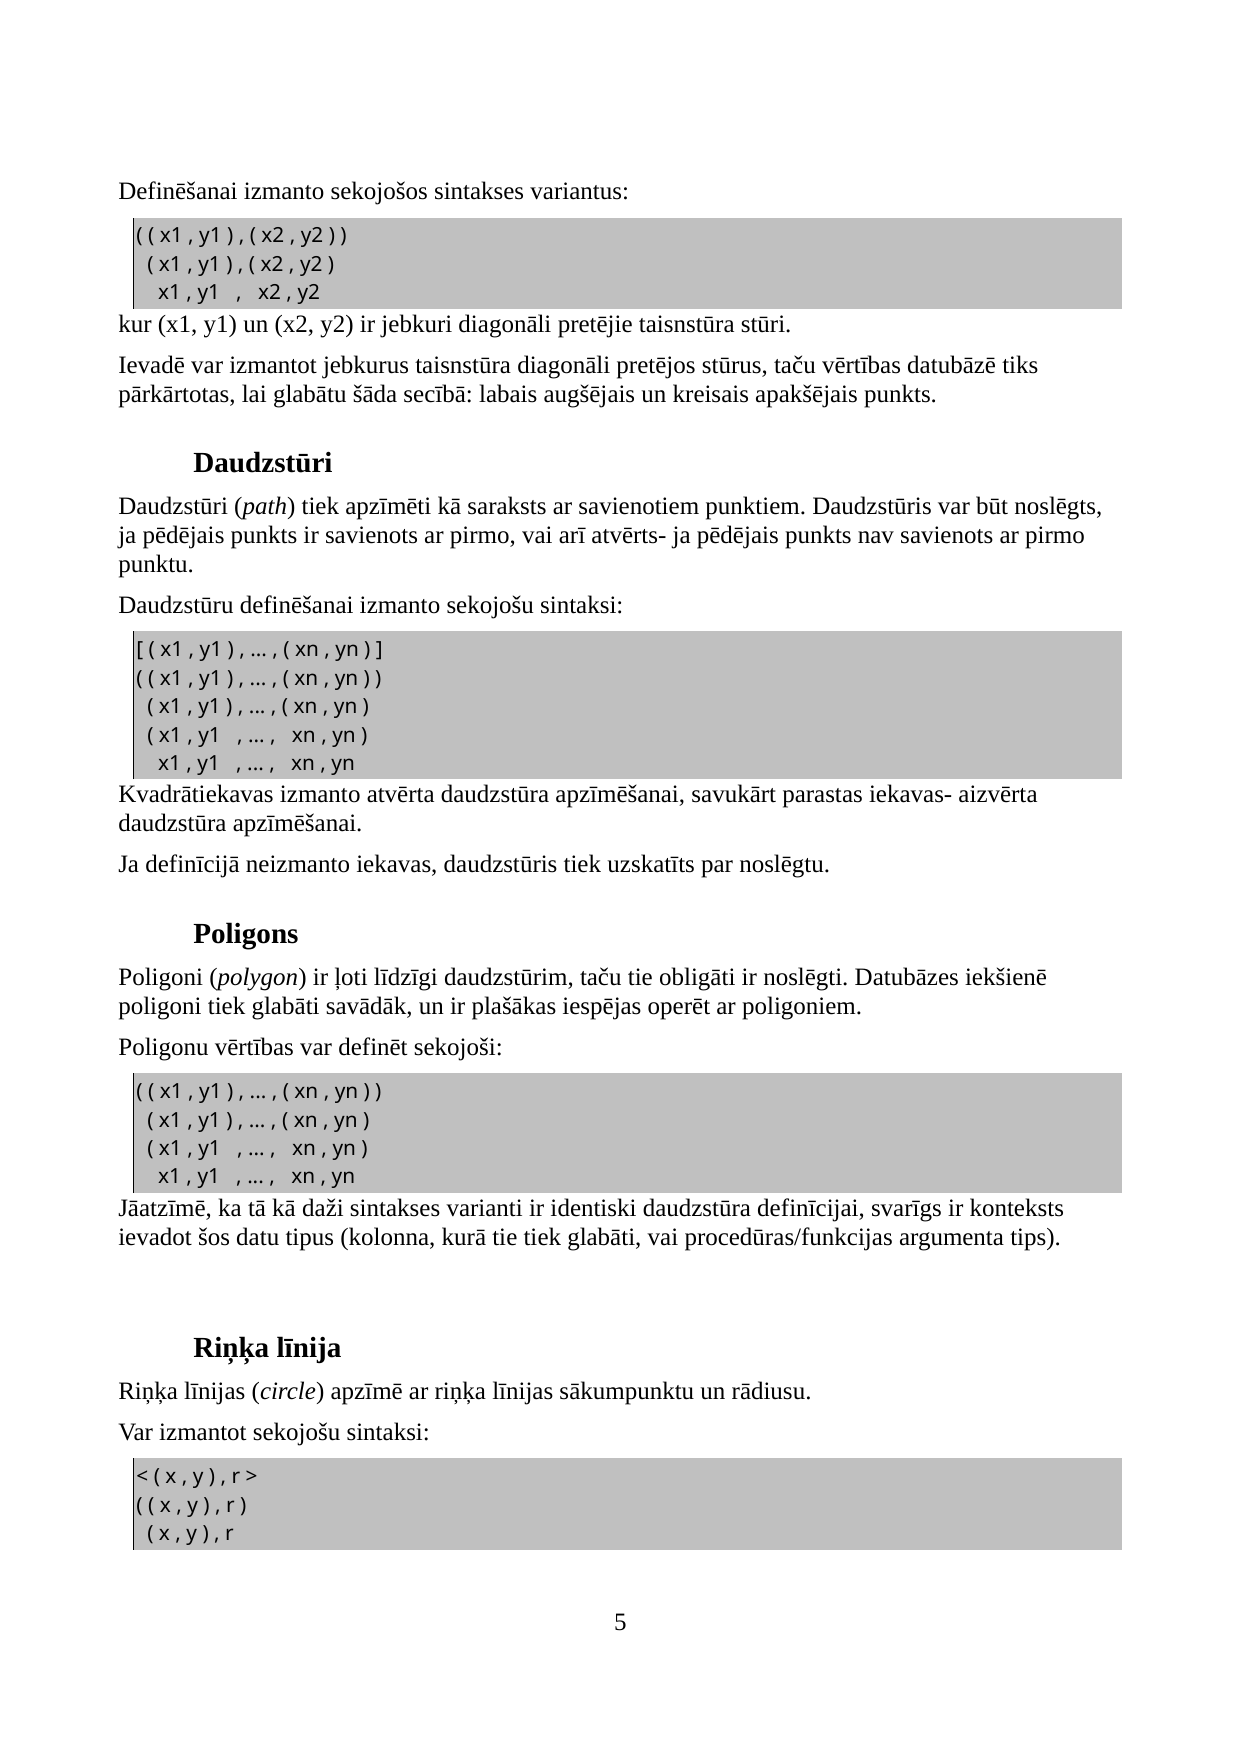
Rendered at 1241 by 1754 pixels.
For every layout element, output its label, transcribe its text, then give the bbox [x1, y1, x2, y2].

text Daudzstūri (path) tiek apzīmēti kā saraksts ar savienotiem punktiem. Daudzstūris var būt noslēgts, ja pēdējais punkts ir savienots ar pirmo, vai arī atvērts- ja pēdējais punkts nav savienots ar pirmo punktu. [118, 491, 1122, 578]
text Definēšanai izmanto sekojošos sintakses variantus: [118, 176, 1122, 205]
text x1 , y1 , x2 , y2 [134, 277, 1122, 309]
text Var izmantot sekojošu sintaksi: [118, 1417, 1122, 1446]
text < ( x , y ) , r > [134, 1458, 1122, 1490]
text ( x1 , y1 , ... , xn , yn ) [134, 1133, 1122, 1162]
text Daudzstūru definēšanai izmanto sekojošu sintaksi: [118, 590, 1122, 619]
subtitle Poligons [118, 916, 1122, 949]
text ( x1 , y1 ) , ( x2 , y2 ) [134, 249, 1122, 277]
text [ ( x1 , y1 ) , ... , ( xn , yn ) ] [134, 631, 1122, 663]
text Poligonu vērtības var definēt sekojoši: [118, 1032, 1122, 1061]
text ( x , y ) , r [134, 1518, 1122, 1550]
text Poligoni (polygon) ir ļoti līdzīgi daudzstūrim, taču tie obligāti ir noslēgti. Datubāzes iekšienē poligoni tiek glabāti savādāk, un ir plašākas iespējas operēt ar poligoniem. [118, 962, 1122, 1019]
text ( x1 , y1 ) , ... , ( xn , yn ) [134, 691, 1122, 720]
text ( ( x1 , y1 ) , ... , ( xn , yn ) ) [134, 1073, 1122, 1105]
text ( x1 , y1 ) , ... , ( xn , yn ) [134, 1105, 1122, 1133]
text x1 , y1 , ... , xn , yn [134, 1162, 1122, 1193]
text ( ( x1 , y1 ) , ... , ( xn , yn ) ) [134, 663, 1122, 691]
subtitle Daudzstūri [118, 445, 1122, 479]
text Ievadē var izmantot jebkurus taisnstūra diagonāli pretējos stūrus, taču vērtības datubāzē tiks pārkārtotas, lai glabātu šāda secībā: labais augšējais un kreisais apakšējais punkts. [118, 350, 1122, 408]
text ( ( x , y ) , r ) [134, 1490, 1122, 1518]
text ( ( x1 , y1 ) , ( x2 , y2 ) ) [134, 218, 1122, 249]
text x1 , y1 , ... , xn , yn [134, 748, 1122, 779]
subtitle Riņķa līnija [118, 1330, 1122, 1363]
text kur (x1, y1) un (x2, y2) ir jebkuri diagonāli pretējie taisnstūra stūri. [118, 309, 1122, 338]
text Jāatzīmē, ka tā kā daži sintakses varianti ir identiski daudzstūra definīcijai, svarīgs ir konteksts ievadot šos datu tipus (kolonna, kurā tie tiek glabāti, vai procedūras/funkcijas argumenta tips). [118, 1193, 1122, 1251]
text Ja definīcijā neizmanto iekavas, daudzstūris tiek uzskatīts par noslēgtu. [118, 849, 1122, 878]
text Kvadrātiekavas izmanto atvērta daudzstūra apzīmēšanai, savukārt parastas iekavas- aizvērta daudzstūra apzīmēšanai. [118, 779, 1122, 837]
text ( x1 , y1 , ... , xn , yn ) [134, 720, 1122, 748]
text Riņķa līnijas (circle) apzīmē ar riņķa līnijas sākumpunktu un rādiusu. [118, 1376, 1122, 1404]
